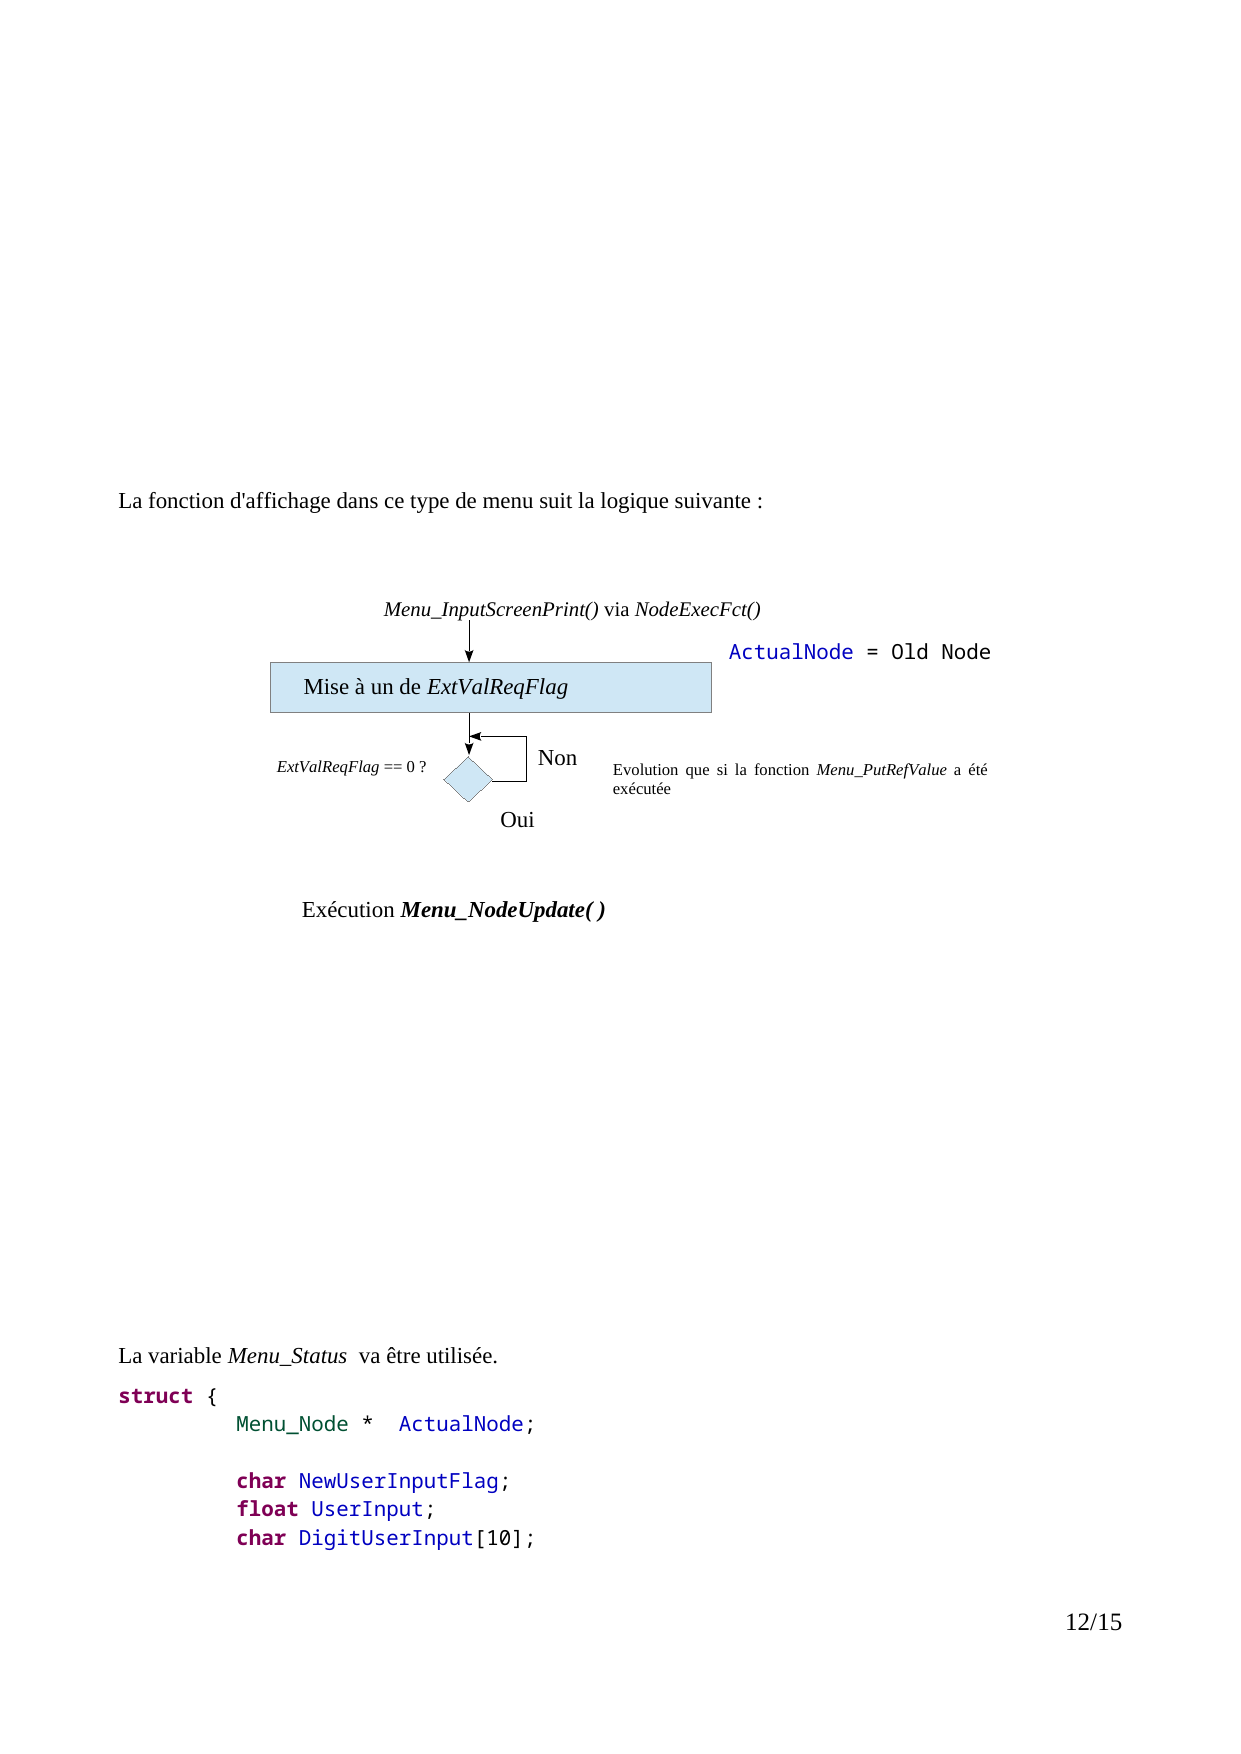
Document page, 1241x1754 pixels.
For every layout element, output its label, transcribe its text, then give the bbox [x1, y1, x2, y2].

text struct { [118, 1381, 1122, 1409]
text char NewUserInputFlag; [118, 1466, 1122, 1494]
text char DigitUserInput[10]; [118, 1523, 1122, 1551]
text Menu_Node * ActualNode; [118, 1409, 1122, 1438]
text La variable Menu_Status va être utilisée. [118, 1342, 1122, 1368]
text La fonction d'affichage dans ce type de menu suit la logique suivante : [118, 487, 1122, 513]
text float UserInput; [118, 1494, 1122, 1523]
